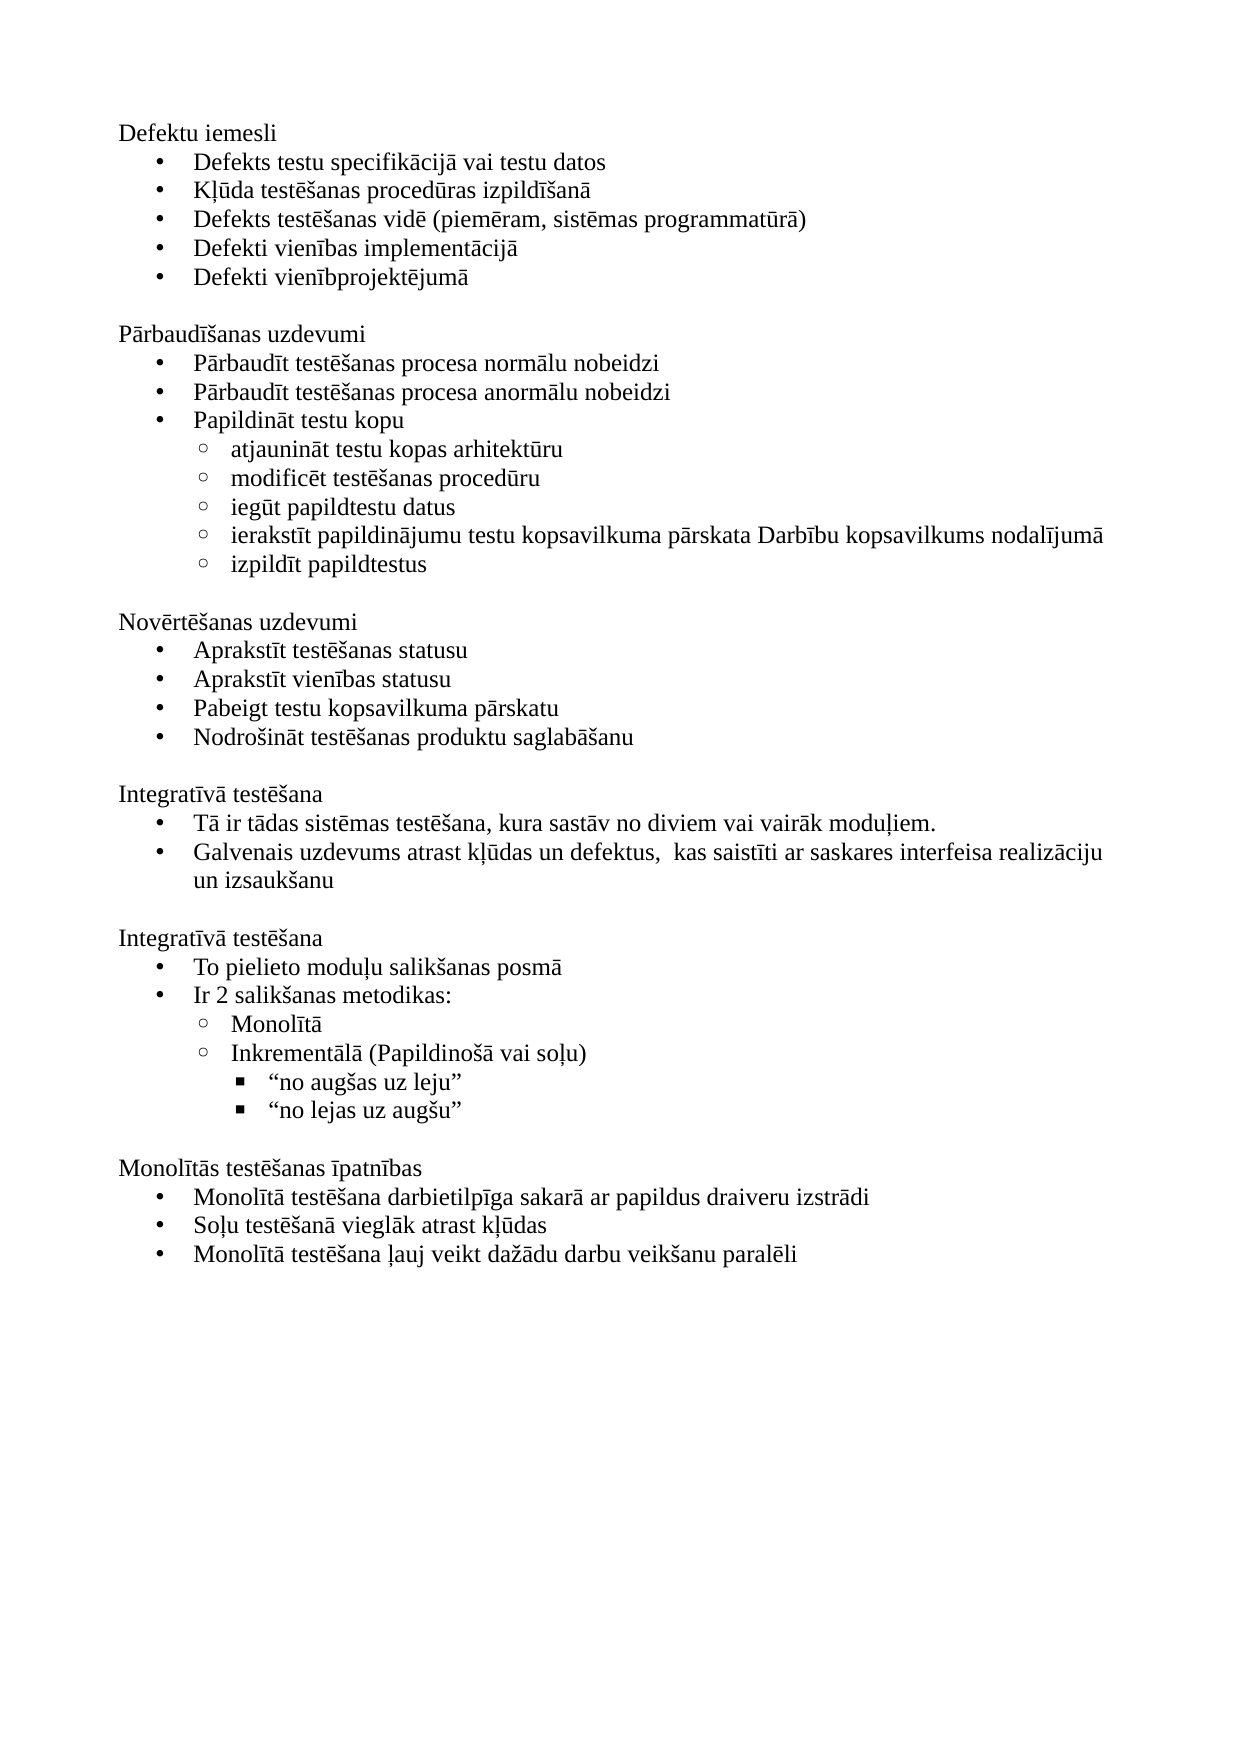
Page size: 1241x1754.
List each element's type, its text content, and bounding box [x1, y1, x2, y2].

list Pabeigt testu kopsavilkuma pārskatu [156, 693, 1122, 722]
list Pārbaudīt testēšanas procesa normālu nobeidzi [156, 348, 1122, 377]
list Monolītā testēšana darbietilpīga sakarā ar papildus draiveru izstrādi [156, 1182, 1122, 1211]
list Defekti vienībprojektējumā [156, 262, 1122, 291]
list ierakstīt papildinājumu testu kopsavilkuma pārskata Darbību kopsa­vilkums nodalīju­mā [193, 521, 1122, 549]
list atjaunināt testu kopas arhitektūru [193, 434, 1122, 463]
list Pārbaudīt testēšanas procesa anormālu nobeidzi [156, 377, 1122, 406]
list Aprakstīt vienības statusu [156, 664, 1122, 693]
list Defekts testu specifikācijā vai testu datos [156, 147, 1122, 176]
list Inkrementālā (Papildinošā vai soļu) [193, 1038, 1122, 1067]
list Tā ir tādas sistēmas testēšana, kura sastāv no diviem vai vairāk moduļiem. [156, 808, 1122, 837]
text Monolītās testēšanas īpatnības [118, 1153, 1122, 1182]
list “no lejas uz augšu” [231, 1096, 1122, 1124]
list Galvenais uzdevums atrast kļūdas un defektus, kas saistīti ar saskares interfeisa realizāciju un izsaukšanu [156, 837, 1122, 894]
list iegūt papildtestu datus [193, 492, 1122, 521]
list Defekti vienības implementācijā [156, 233, 1122, 262]
text Defektu iemesli [118, 118, 1122, 147]
list Ir 2 salikšanas metodikas: [156, 981, 1122, 1009]
list Soļu testēšanā vieglāk atrast kļūdas [156, 1211, 1122, 1239]
list Defekts testēšanas vidē (piemēram, sistēmas programmatūrā) [156, 204, 1122, 233]
list izpildīt papildtestus [193, 549, 1122, 578]
list Monolītā [193, 1009, 1122, 1038]
text Integratīvā testēšana [118, 923, 1122, 952]
text Integratīvā testēšana [118, 779, 1122, 808]
list Aprakstīt testēšanas statusu [156, 636, 1122, 664]
list modificēt testēšanas procedūru [193, 463, 1122, 492]
list Kļūda testēšanas procedūras izpildīšanā [156, 176, 1122, 204]
list “no augšas uz leju” [231, 1067, 1122, 1096]
list Papildināt testu kopu [156, 406, 1122, 434]
list Monolītā testēšana ļauj veikt dažādu darbu veikšanu paralēli [156, 1239, 1122, 1268]
list To pielieto moduļu salikšanas posmā [156, 952, 1122, 981]
list Nodrošināt testēšanas produktu saglabāšanu [156, 722, 1122, 751]
text Pārbaudīšanas uzdevumi [118, 319, 1122, 348]
text Novērtēšanas uzdevumi [118, 607, 1122, 636]
